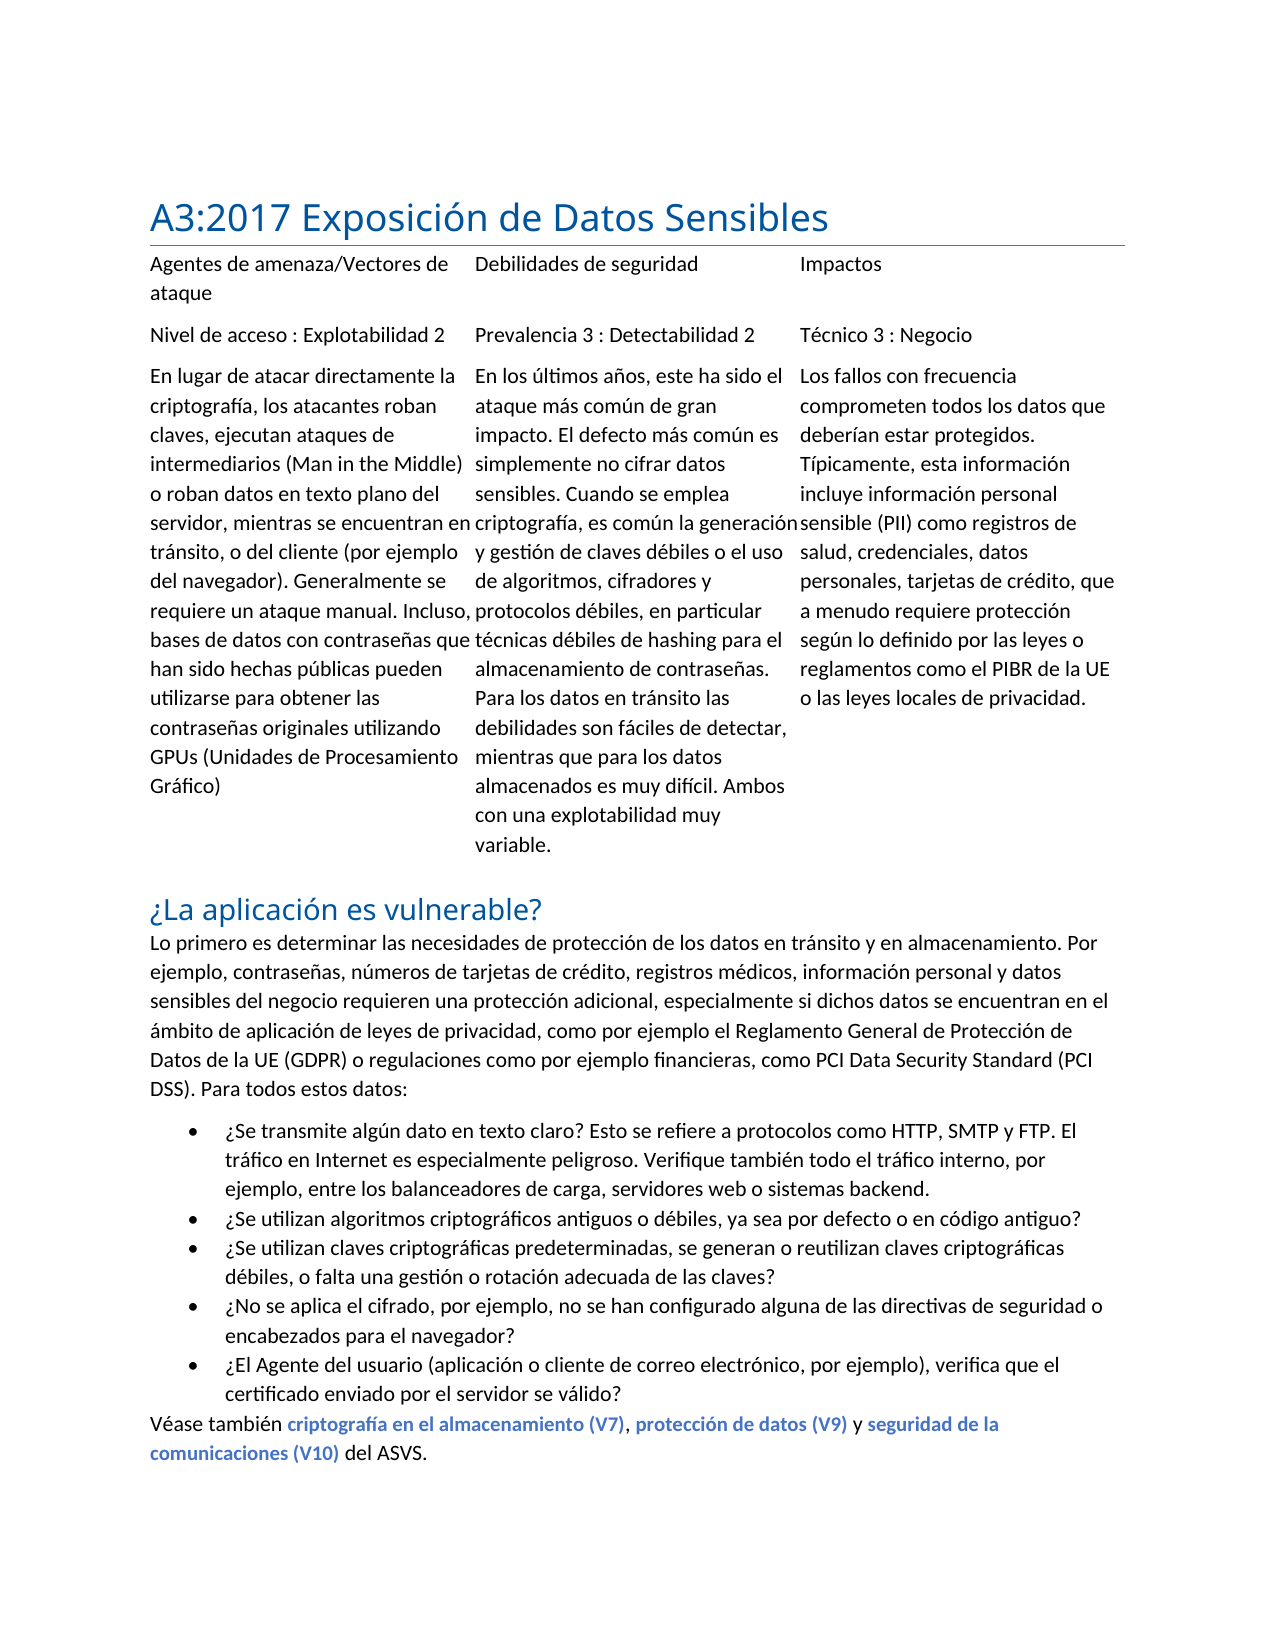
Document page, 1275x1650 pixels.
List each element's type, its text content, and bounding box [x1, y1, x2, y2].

text Lo primero es determinar las necesidades de protección de los datos en tránsito y en almacenamiento. Por ejemplo, contraseñas, números de tarjetas de crédito, registros médicos, información personal y datos sensibles del negocio requieren una protección adicional, especialmente si dichos datos se encuentran en el ámbito de aplicación de leyes de privacidad, como por ejemplo el Reglamento General de Protección de Datos de la UE (GDPR) o regulaciones como por ejemplo financieras, como PCI Data Security Standard (PCI DSS). Para todos estos datos: [150, 929, 1125, 1102]
table_cell Nivel de acceso : Explotabilidad 2 [150, 321, 475, 363]
table_header Impactos [800, 250, 1125, 321]
subtitle A3:2017 Exposición de Datos Sensibles [150, 192, 1125, 245]
table_cell En lugar de atacar directamente la criptografía, los atacantes roban claves, ejecutan ataques de intermediarios (Man in the Middle) o roban datos en texto plano del servidor, mientras se encuentran en tránsito, o del cliente (por ejemplo del navegador). Generalmente se requiere un ataque manual. Incluso, bases de datos con contraseñas que han sido hechas públicas pueden utilizarse para obtener las contraseñas originales utilizando GPUs (Unidades de Procesamiento Gráfico) [150, 363, 475, 873]
list ¿Se utilizan claves criptográficas predeterminadas, se generan o reutilizan claves criptográficas débiles, o falta una gestión o rotación adecuada de las claves? [187, 1234, 1125, 1290]
table_header Debilidades de seguridad [475, 250, 800, 321]
table_cell En los últimos años, este ha sido el ataque más común de gran impacto. El defecto más común es simplemente no cifrar datos sensibles. Cuando se emplea criptografía, es común la generación y gestión de claves débiles o el uso de algoritmos, cifradores y protocolos débiles, en particular técnicas débiles de hashing para el almacenamiento de contraseñas. Para los datos en tránsito las debilidades son fáciles de detectar, mientras que para los datos almacenados es muy difícil. Ambos con una explotabilidad muy variable. [475, 363, 800, 873]
list ¿El Agente del usuario (aplicación o cliente de correo electrónico, por ejemplo), verifica que el certificado enviado por el servidor se válido? [187, 1351, 1125, 1407]
subtitle ¿La aplicación es vulnerable? [150, 889, 1125, 929]
table_cell Prevalencia 3 : Detectabilidad 2 [475, 321, 800, 363]
table_header Agentes de amenaza/Vectores de ataque [150, 250, 475, 321]
list ¿No se aplica el cifrado, por ejemplo, no se han configurado alguna de las directivas de seguridad o encabezados para el navegador? [187, 1293, 1125, 1349]
list ¿Se utilizan algoritmos criptográficos antiguos o débiles, ya sea por defecto o en código antiguo? [187, 1205, 1125, 1232]
table_cell Técnico 3 : Negocio [800, 321, 1125, 363]
table_cell Los fallos con frecuencia comprometen todos los datos que deberían estar protegidos. Típicamente, esta información incluye información personal sensible (PII) como registros de salud, credenciales, datos personales, tarjetas de crédito, que a menudo requiere protección según lo definido por las leyes o reglamentos como el PIBR de la UE o las leyes locales de privacidad. [800, 363, 1125, 873]
text Véase también criptografía en el almacenamiento (V7), protección de datos (V9) y seguridad de la comunicaciones (V10) del ASVS. [150, 1410, 1125, 1466]
list ¿Se transmite algún dato en texto claro? Esto se refiere a protocolos como HTTP, SMTP y FTP. El tráfico en Internet es especialmente peligroso. Verifique también todo el tráfico interno, por ejemplo, entre los balanceadores de carga, servidores web o sistemas backend. [187, 1117, 1125, 1202]
